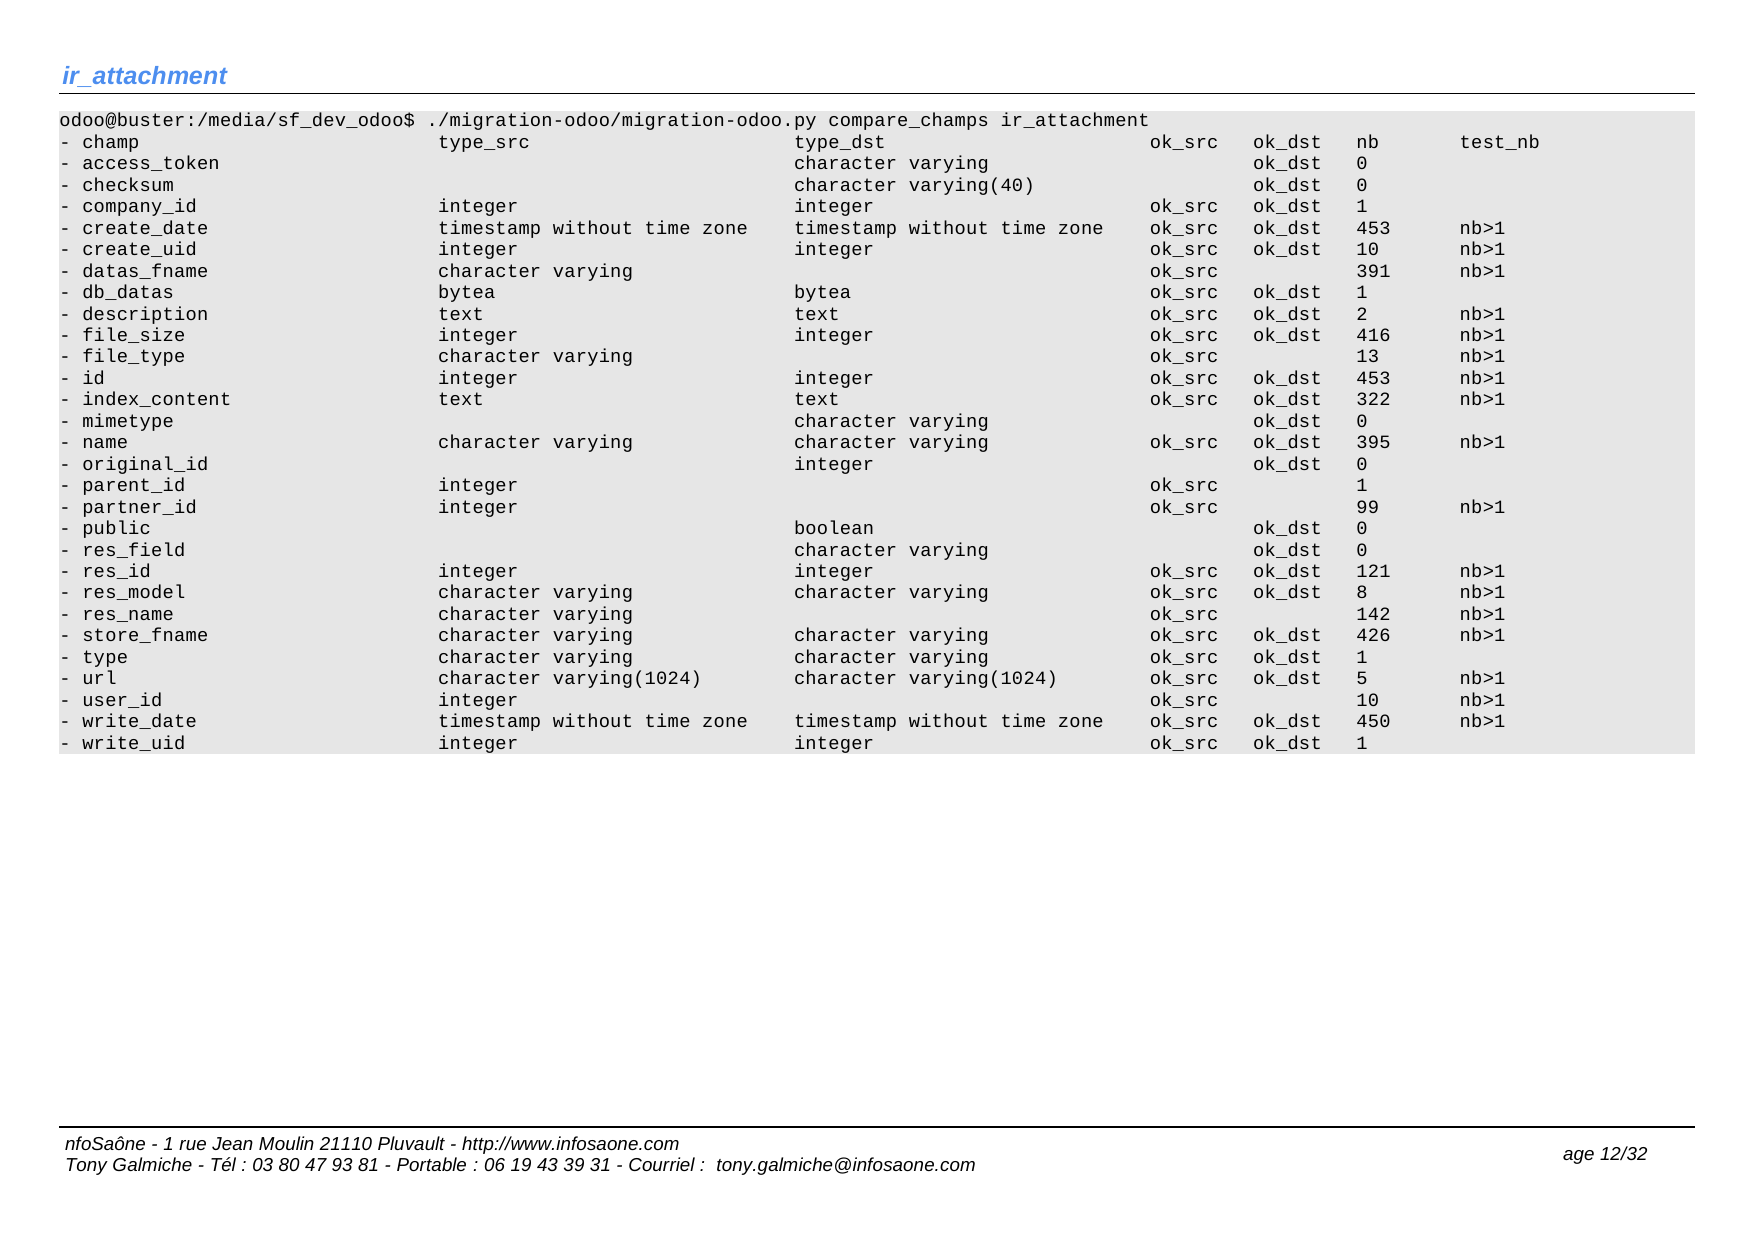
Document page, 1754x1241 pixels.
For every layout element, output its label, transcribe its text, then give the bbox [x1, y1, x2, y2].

text - write_date timestamp without time zone timestamp without time zone ok_src ok_dst 450 nb>1 [59, 712, 1695, 733]
text - res_model character varying character varying ok_src ok_dst 8 nb>1 [59, 583, 1695, 604]
text - user_id integer ok_src 10 nb>1 [59, 690, 1695, 712]
text - public boolean ok_dst 0 [59, 518, 1695, 540]
text - res_id integer integer ok_src ok_dst 121 nb>1 [59, 561, 1695, 583]
text - company_id integer integer ok_src ok_dst 1 [59, 197, 1695, 218]
text - champ type_src type_dst ok_src ok_dst nb test_nb [59, 132, 1695, 154]
text - partner_id integer ok_src 99 nb>1 [59, 497, 1695, 518]
text - checksum character varying(40) ok_dst 0 [59, 175, 1695, 197]
text - res_name character varying ok_src 142 nb>1 [59, 604, 1695, 626]
subtitle ir_attachment [59, 59, 1695, 93]
text - name character varying character varying ok_src ok_dst 395 nb>1 [59, 433, 1695, 454]
text - parent_id integer ok_src 1 [59, 476, 1695, 497]
text - store_fname character varying character varying ok_src ok_dst 426 nb>1 [59, 626, 1695, 647]
text - write_uid integer integer ok_src ok_dst 1 [59, 733, 1695, 754]
text - create_uid integer integer ok_src ok_dst 10 nb>1 [59, 239, 1695, 261]
text - id integer integer ok_src ok_dst 453 nb>1 [59, 368, 1695, 390]
text - datas_fname character varying ok_src 391 nb>1 [59, 261, 1695, 282]
text - access_token character varying ok_dst 0 [59, 154, 1695, 175]
text - file_size integer integer ok_src ok_dst 416 nb>1 [59, 325, 1695, 347]
text - file_type character varying ok_src 13 nb>1 [59, 347, 1695, 368]
text - original_id integer ok_dst 0 [59, 454, 1695, 476]
text - db_datas bytea bytea ok_src ok_dst 1 [59, 282, 1695, 304]
text - type character varying character varying ok_src ok_dst 1 [59, 647, 1695, 669]
text odoo@buster:/media/sf_dev_odoo$ ./migration-odoo/migration-odoo.py compare_champs ir_attachment [59, 111, 1695, 132]
text - index_content text text ok_src ok_dst 322 nb>1 [59, 390, 1695, 411]
text - url character varying(1024) character varying(1024) ok_src ok_dst 5 nb>1 [59, 669, 1695, 690]
text - description text text ok_src ok_dst 2 nb>1 [59, 304, 1695, 325]
text - create_date timestamp without time zone timestamp without time zone ok_src ok_dst 453 nb>1 [59, 218, 1695, 239]
text - res_field character varying ok_dst 0 [59, 540, 1695, 561]
text - mimetype character varying ok_dst 0 [59, 411, 1695, 433]
